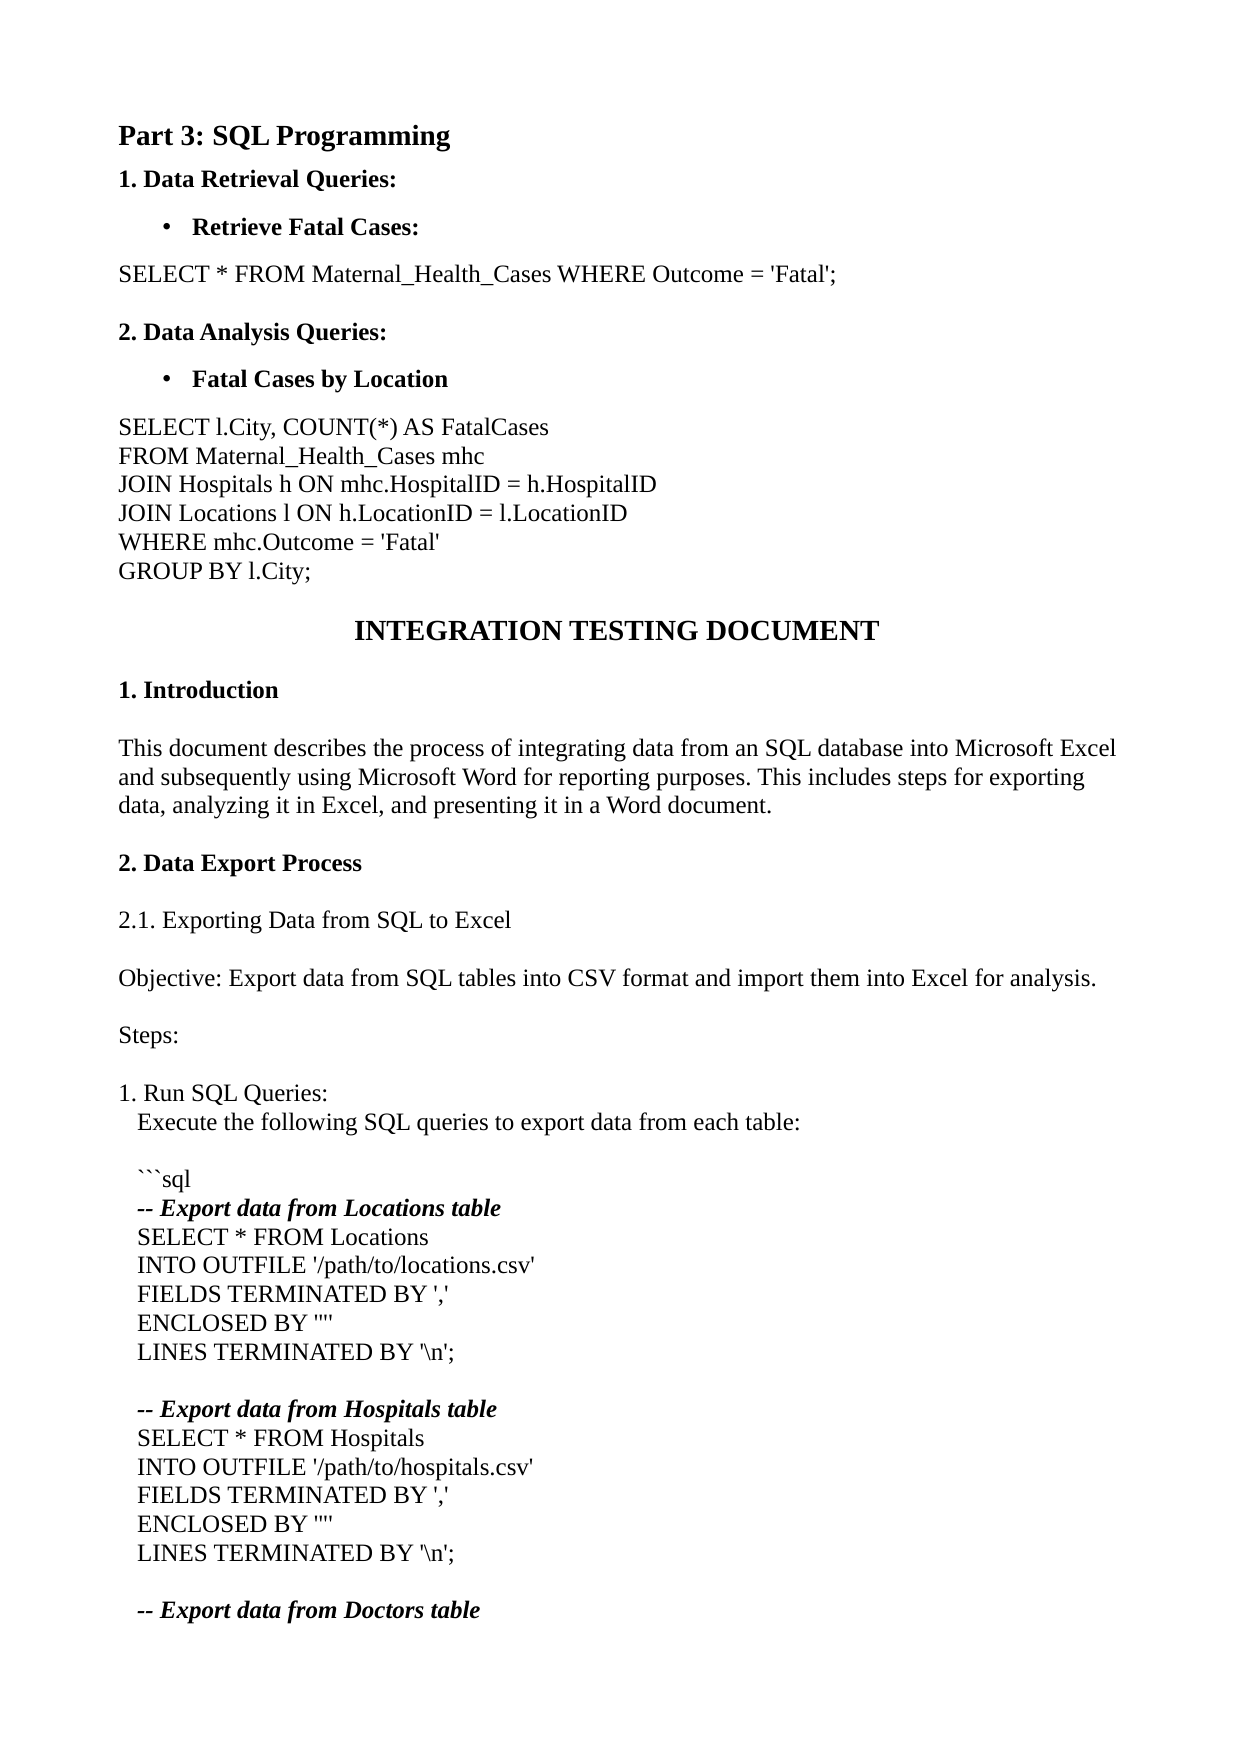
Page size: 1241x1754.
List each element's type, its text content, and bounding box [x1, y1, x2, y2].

text JOIN Hospitals h ON mhc.HospitalID = h.HospitalID [118, 469, 1122, 498]
text SELECT l.City, COUNT(*) AS FatalCases [118, 412, 1122, 441]
text SELECT * FROM Maternal_Health_Cases WHERE Outcome = 'Fatal'; [118, 259, 1122, 288]
text INTEGRATION TESTING DOCUMENT [118, 613, 1122, 647]
text JOIN Locations l ON h.LocationID = l.LocationID [118, 498, 1122, 527]
text ENCLOSED BY '"' [118, 1509, 1122, 1538]
text GROUP BY l.City; [118, 556, 1122, 584]
text 2. Data Analysis Queries: [118, 317, 1122, 346]
text 1. Data Retrieval Queries: [118, 164, 1122, 193]
text Steps: [118, 1021, 1122, 1049]
text 1. Introduction [118, 676, 1122, 704]
text Execute the following SQL queries to export data from each table: [118, 1107, 1122, 1136]
text -- Export data from Locations table [118, 1193, 1122, 1222]
text FIELDS TERMINATED BY ',' [118, 1279, 1122, 1308]
list Fatal Cases by Location [162, 364, 1122, 393]
text ```sql [118, 1164, 1122, 1193]
text -- Export data from Doctors table [118, 1596, 1122, 1624]
text Objective: Export data from SQL tables into CSV format and import them into Excel for analysis. [118, 963, 1122, 992]
text 2.1. Exporting Data from SQL to Excel [118, 906, 1122, 934]
text SELECT * FROM Locations [118, 1222, 1122, 1251]
text FIELDS TERMINATED BY ',' [118, 1481, 1122, 1509]
list Retrieve Fatal Cases: [162, 212, 1122, 241]
text FROM Maternal_Health_Cases mhc [118, 441, 1122, 469]
text LINES TERMINATED BY '\n'; [118, 1538, 1122, 1567]
text -- Export data from Hospitals table [118, 1394, 1122, 1423]
text INTO OUTFILE '/path/to/hospitals.csv' [118, 1452, 1122, 1481]
text This document describes the process of integrating data from an SQL database into Microsoft Excel and subsequently using Microsoft Word for reporting purposes. This includes steps for exporting data, analyzing it in Excel, and presenting it in a Word document. [118, 733, 1122, 819]
subtitle Part 3: SQL Programming [118, 118, 1122, 152]
text SELECT * FROM Hospitals [118, 1423, 1122, 1452]
text WHERE mhc.Outcome = 'Fatal' [118, 527, 1122, 556]
text 2. Data Export Process [118, 848, 1122, 877]
text 1. Run SQL Queries: [118, 1078, 1122, 1107]
text LINES TERMINATED BY '\n'; [118, 1337, 1122, 1366]
text INTO OUTFILE '/path/to/locations.csv' [118, 1251, 1122, 1279]
text ENCLOSED BY '"' [118, 1308, 1122, 1337]
